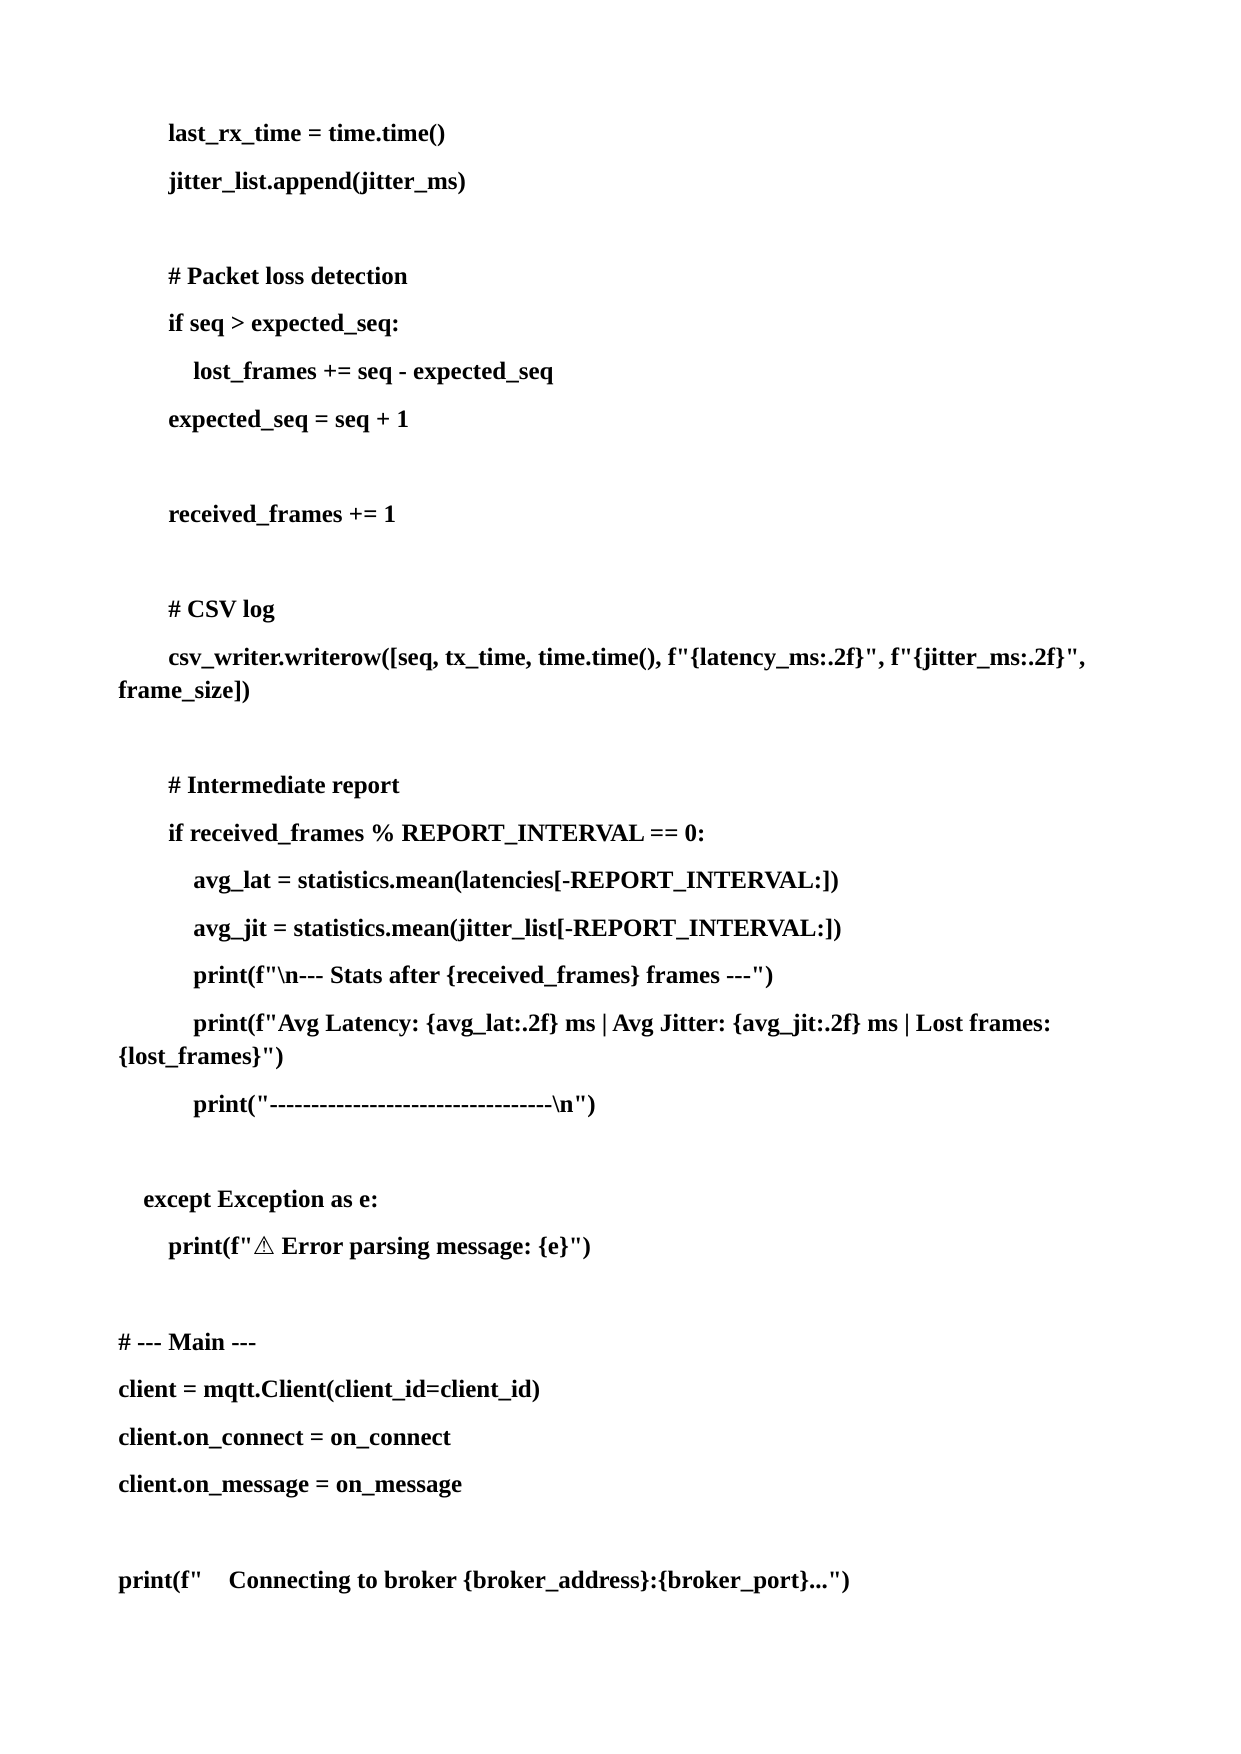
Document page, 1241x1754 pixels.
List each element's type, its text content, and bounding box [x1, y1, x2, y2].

text print("----------------------------------\n") [118, 1089, 1122, 1117]
text last_rx_time = time.time() [118, 118, 1122, 147]
text except Exception as e: [118, 1184, 1122, 1213]
text expected_seq = seq + 1 [118, 404, 1122, 432]
text if seq > expected_seq: [118, 308, 1122, 337]
text avg_lat = statistics.mean(latencies[-REPORT_INTERVAL:]) [118, 865, 1122, 894]
text # Intermediate report [118, 770, 1122, 799]
text jitter_list.append(jitter_ms) [118, 166, 1122, 194]
text if received_frames % REPORT_INTERVAL == 0: [118, 818, 1122, 846]
text client.on_message = on_message [118, 1469, 1122, 1498]
text avg_jit = statistics.mean(jitter_list[-REPORT_INTERVAL:]) [118, 913, 1122, 942]
text print(f"\n--- Stats after {received_frames} frames ---") [118, 960, 1122, 989]
text client = mqtt.Client(client_id=client_id) [118, 1374, 1122, 1403]
text client.on_connect = on_connect [118, 1422, 1122, 1451]
text # CSV log [118, 594, 1122, 623]
text csv_writer.writerow([seq, tx_time, time.time(), f"{latency_ms:.2f}", f"{jitter_ms:.2f}", frame_size]) [118, 642, 1122, 703]
text # Packet loss detection [118, 261, 1122, 290]
text received_frames += 1 [118, 499, 1122, 528]
text # --- Main --- [118, 1327, 1122, 1355]
text print(f"⚠️ Error parsing message: {e}") [118, 1231, 1122, 1260]
text print(f"Avg Latency: {avg_lat:.2f} ms | Avg Jitter: {avg_jit:.2f} ms | Lost frames: {lost_frames}") [118, 1008, 1122, 1070]
text lost_frames += seq - expected_seq [118, 356, 1122, 385]
text print(f"🔗 Connecting to broker {broker_address}:{broker_port}...") [118, 1565, 1122, 1593]
